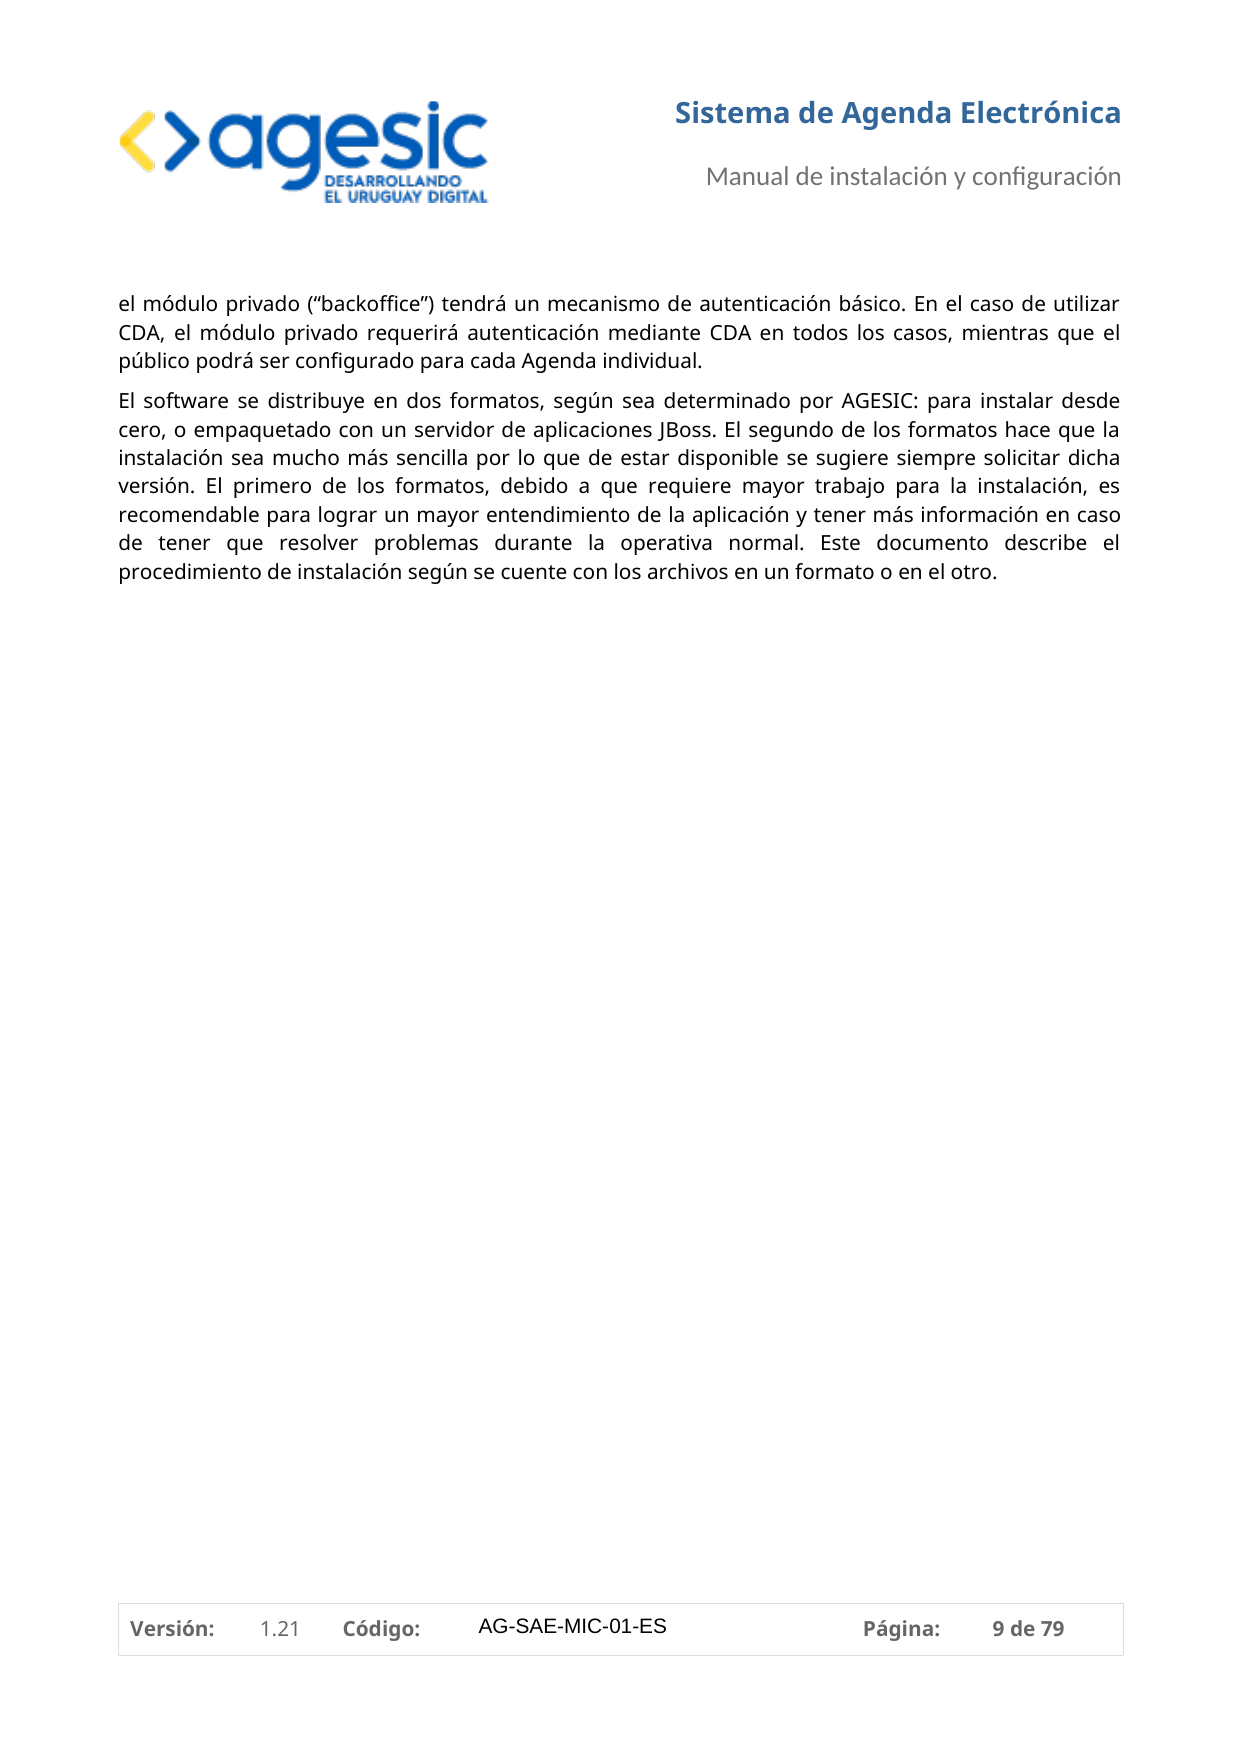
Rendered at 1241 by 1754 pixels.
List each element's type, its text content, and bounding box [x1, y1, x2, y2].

text El software se distribuye en dos formatos, según sea determinado por AGESIC: para instalar desde cero, o empaquetado con un servidor de aplicaciones JBoss. El segundo de los formatos hace que la instalación sea mucho más sencilla por lo que de estar disponible se sugiere siempre solicitar dicha versión. El primero de los formatos, debido a que requiere mayor trabajo para la instalación, es recomendable para lograr un mayor entendimiento de la aplicación y tener más información en caso de tener que resolver problemas durante la operativa normal. Este documento describe el procedimiento de instalación según se cuente con los archivos en un formato o en el otro. [118, 386, 1122, 585]
picture [119, 101, 489, 203]
text el módulo privado (“backoffice”) tendrá un mecanismo de autenticación básico. En el caso de utilizar CDA, el módulo privado requerirá autenticación mediante CDA en todos los casos, mientras que el público podrá ser configurado para cada Agenda individual. [118, 289, 1122, 374]
